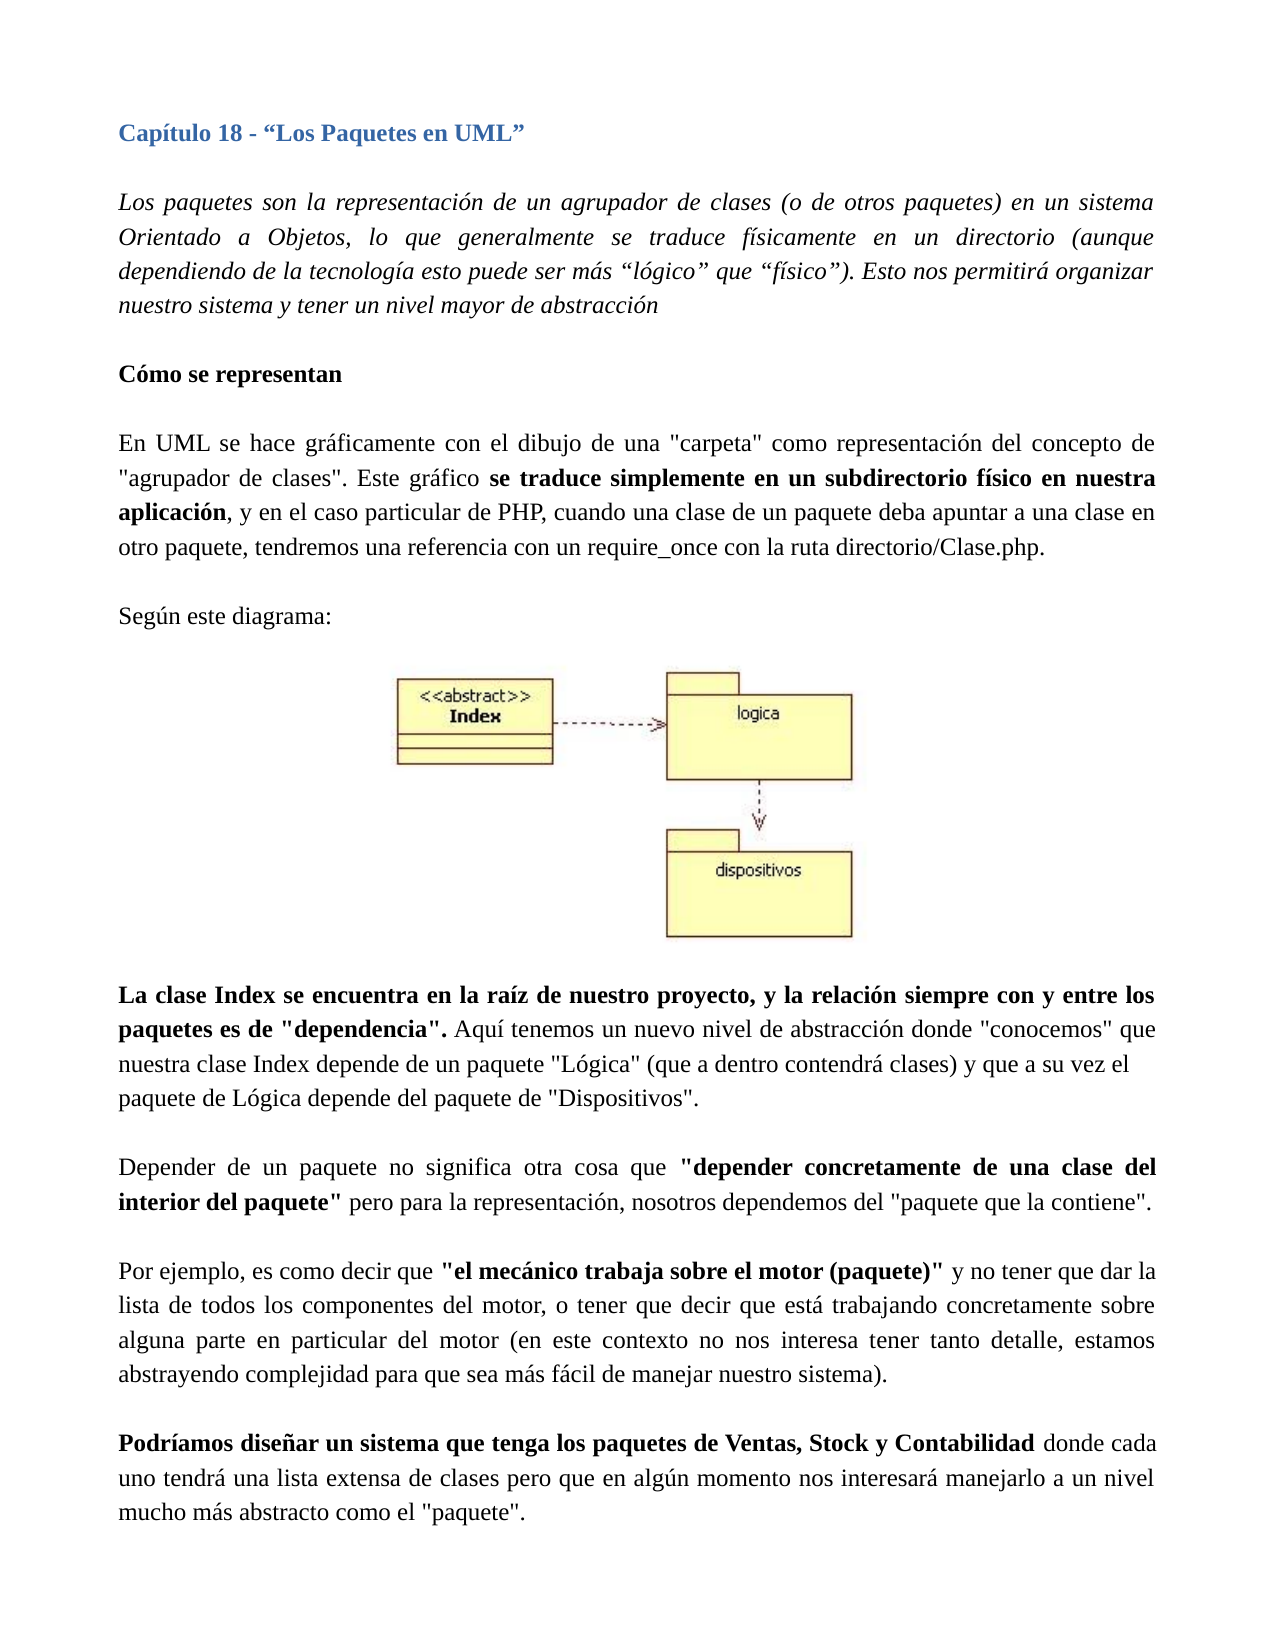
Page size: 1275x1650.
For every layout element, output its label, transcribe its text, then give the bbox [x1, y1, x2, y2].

text Por ejemplo, es como decir que "el mecánico trabaja sobre el motor (paquete)" y no tener que dar la lista de todos los componentes del motor, o tener que decir que está trabajando concretamente sobre alguna parte en particular del motor (en este contexto no nos interesa tener tanto detalle, estamos abstrayendo complejidad para que sea más fácil de manejar nuestro sistema). [118, 1256, 1157, 1388]
text Los paquetes son la representación de un agrupador de clases (o de otros paquetes) en un sistema Orientado a Objetos, lo que generalmente se traduce físicamente en un directorio (aunque dependiendo de la tecnología esto puede ser más “lógico” que “físico”). Esto nos permitirá organizar nuestro sistema y tener un nivel mayor de abstracción [118, 187, 1157, 319]
text Según este diagrama: [118, 601, 1157, 629]
text La clase Index se encuentra en la raíz de nuestro proyecto, y la relación siempre con y entre los paquetes es de "dependencia". Aquí tenemos un nuevo nivel de abstracción donde "conocemos" que nuestra clase Index depende de un paquete "Lógica" (que a dentro contendrá clases) y que a su vez el [118, 980, 1157, 1078]
text Depender de un paquete no significa otra cosa que "depender concretamente de una clase del interior del paquete" pero para la representación, nosotros dependemos del "paquete que la contiene". [118, 1152, 1157, 1216]
text Capítulo 18 - “Los Paquetes en UML” [118, 118, 1157, 147]
text paquete de Lógica depende del paquete de "Dispositivos". [118, 1083, 1157, 1112]
picture [366, 641, 884, 969]
text En UML se hace gráficamente con el dibujo de una "carpeta" como representación del concepto de "agrupador de clases". Este gráfico se traduce simplemente en un subdirectorio físico en nuestra aplicación, y en el caso particular de PHP, cuando una clase de un paquete deba apuntar a una clase en otro paquete, tendremos una referencia con un require_once con la ruta directorio/Clase.php. [118, 428, 1157, 561]
text Cómo se representan [118, 359, 1157, 388]
text Podríamos diseñar un sistema que tenga los paquetes de Ventas, Stock y Contabilidad donde cada uno tendrá una lista extensa de clases pero que en algún momento nos interesará manejarlo a un nivel mucho más abstracto como el "paquete". [118, 1428, 1157, 1526]
